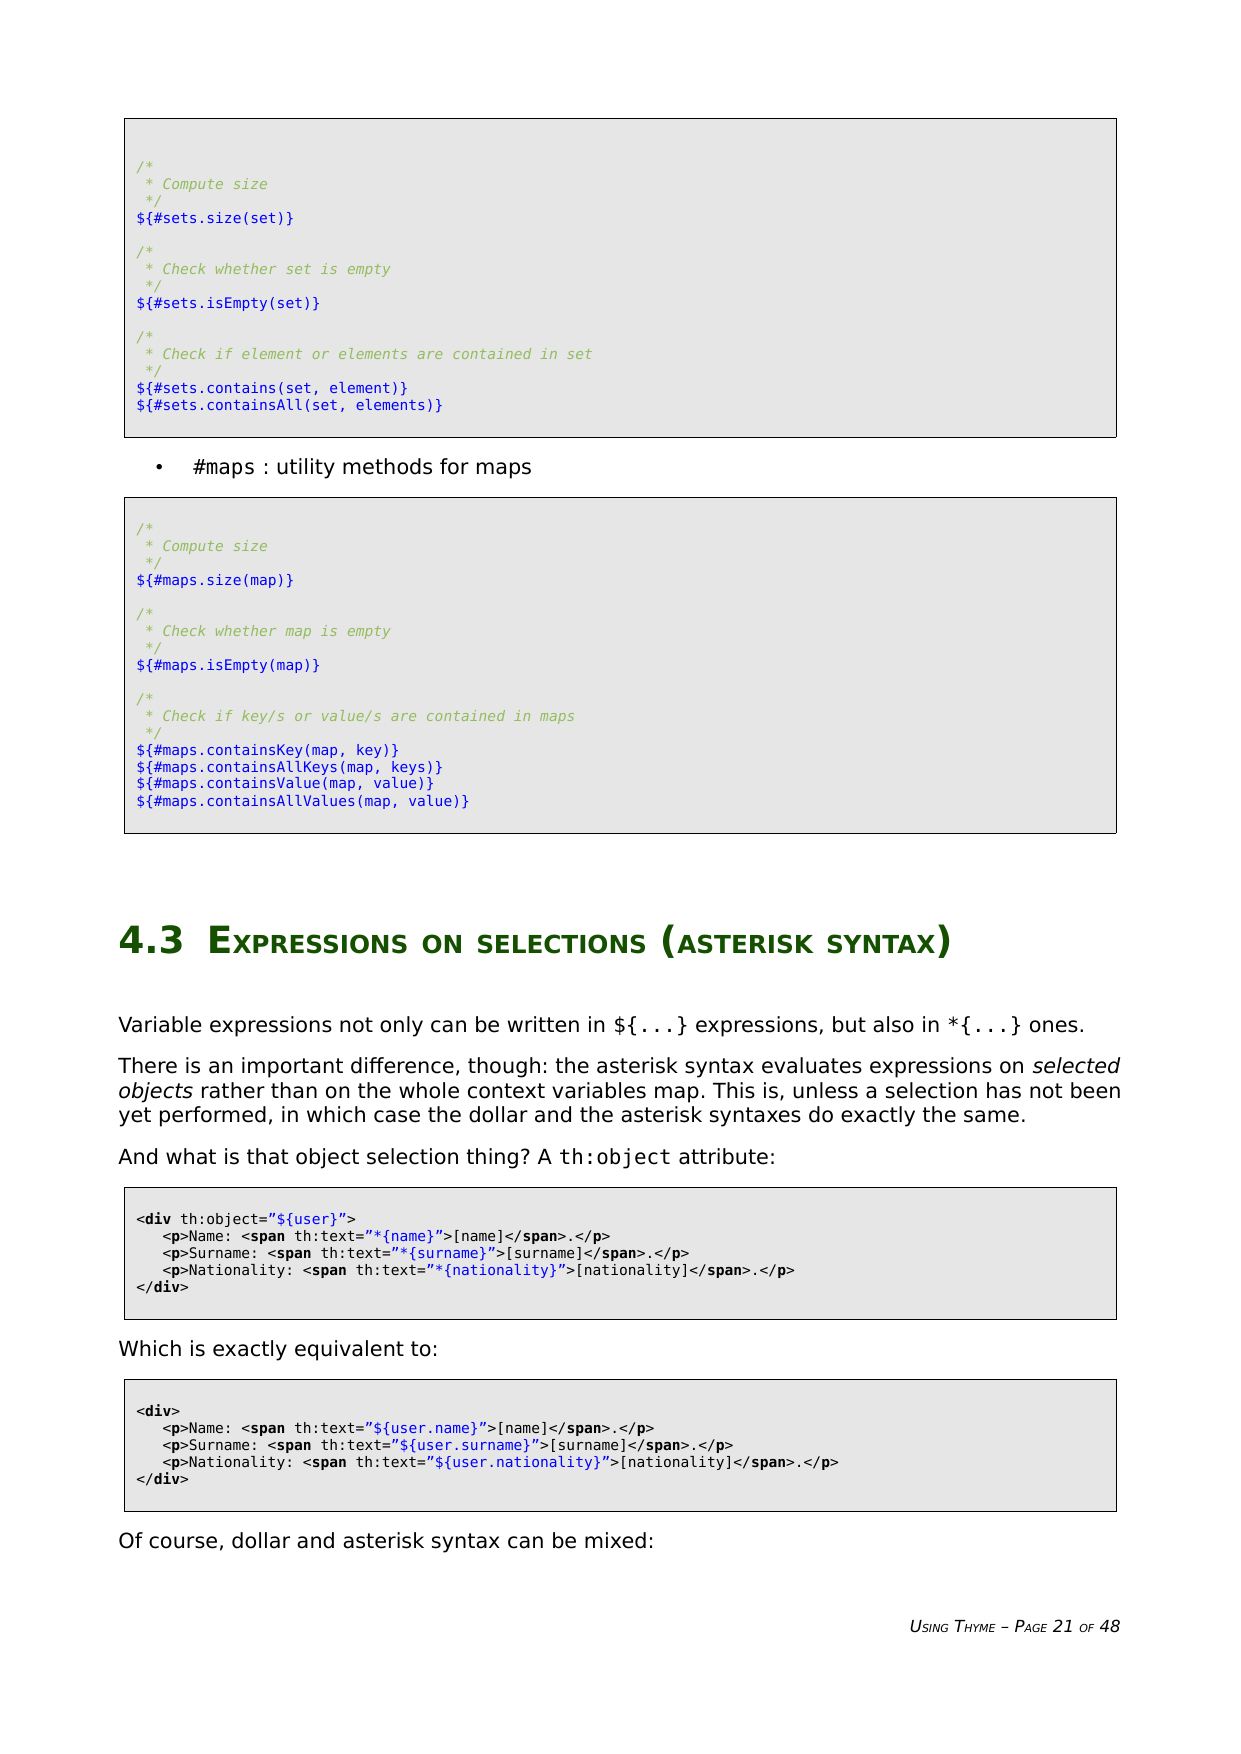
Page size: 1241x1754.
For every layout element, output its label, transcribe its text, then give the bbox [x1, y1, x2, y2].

list #maps : utility methods for maps [156, 455, 1122, 479]
text <div> <p>Name: <span th:text=”${user.name}”>[name]</span>.</p> <p>Surname: <span th:text=”${user.surname}”>[surname]</span>.</p> <p>Nationality: <span th:text=”${user.nationality}”>[nationality]</span>.</p> </div> [125, 1380, 1116, 1511]
text Which is exactly equivalent to: [118, 1337, 1122, 1361]
text There is an important difference, though: the asterisk syntax evaluates expressions on selected objects rather than on the whole context variables map. This is, unless a selection has not been yet performed, in which case the dollar and the asterisk syntaxes do exactly the same. [118, 1054, 1122, 1127]
text /* * Compute size */ ${#maps.size(map)} /* * Check whether map is empty */ ${#maps.isEmpty(map)} /* * Check if key/s or value/s are contained in maps */ ${#maps.containsKey(map, key)} ${#maps.containsAllKeys(map, keys)} ${#maps.containsValue(map, value)} ${#maps.containsAllValues(map, value)} [125, 498, 1116, 833]
subtitle Expressions on selections (asterisk syntax) [118, 919, 1122, 962]
text /* * Compute size */ ${#sets.size(set)} /* * Check whether set is empty */ ${#sets.isEmpty(set)} /* * Check if element or elements are contained in set */ ${#sets.contains(set, element)} ${#sets.containsAll(set, elements)} [125, 119, 1116, 437]
text <div th:object=”${user}”> <p>Name: <span th:text=”*{name}”>[name]</span>.</p> <p>Surname: <span th:text=”*{surname}”>[surname]</span>.</p> <p>Nationality: <span th:text=”*{nationality}”>[nationality]</span>.</p> </div> [125, 1188, 1116, 1319]
text Of course, dollar and asterisk syntax can be mixed: [118, 1529, 1122, 1553]
text Variable expressions not only can be written in ${...} expressions, but also in *{...} ones. [118, 1013, 1122, 1037]
text And what is that object selection thing? A th:object attribute: [118, 1145, 1122, 1169]
